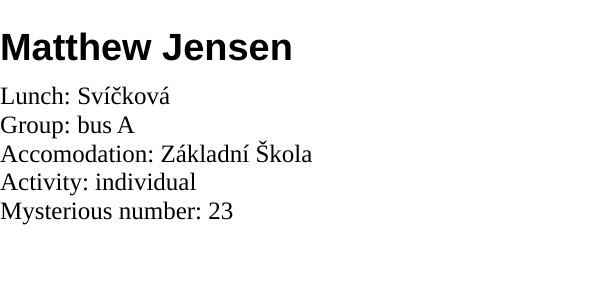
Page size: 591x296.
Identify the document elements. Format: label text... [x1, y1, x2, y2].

text Mysterious number: 23 [0, 196, 591, 225]
text Group: bus A [0, 110, 591, 139]
text Accomodation: Základní Škola [0, 139, 591, 167]
subtitle Matthew Jensen [0, 25, 591, 69]
text Activity: individual [0, 167, 591, 196]
text Lunch: Svíčková [0, 81, 591, 110]
